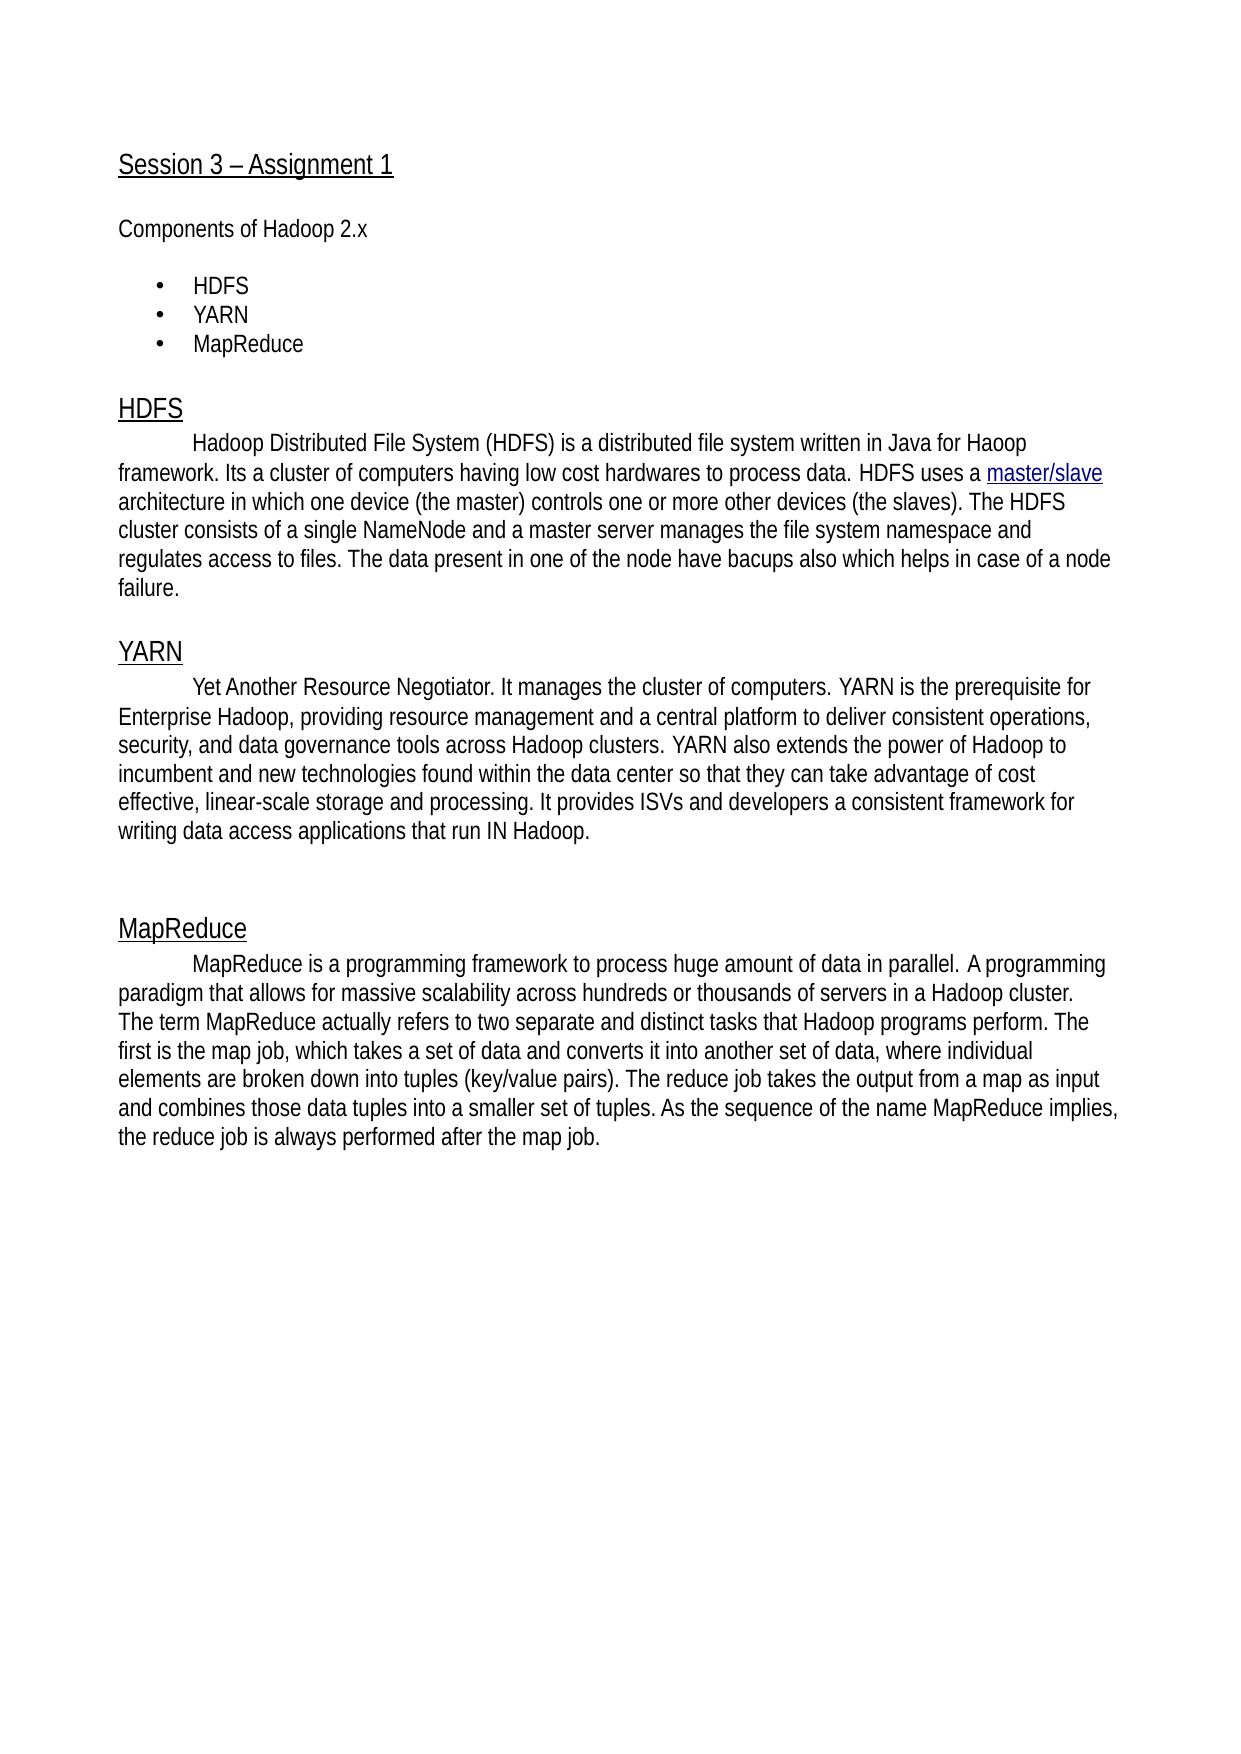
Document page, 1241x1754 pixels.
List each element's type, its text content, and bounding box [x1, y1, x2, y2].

text Components of Hadoop 2.x [118, 214, 1122, 242]
text MapReduce is a programming framework to process huge amount of data in parallel. A programming paradigm that allows for massive scalability across hundreds or thousands of servers in a Hadoop cluster. [118, 945, 1122, 1007]
text Hadoop Distributed File System (HDFS) is a distributed file system written in Java for Haoop framework. Its a cluster of computers having low cost hardwares to process data. HDFS uses a master/slave architecture in which one device (the master) controls one or more other devices (the slaves). The HDFS cluster consists of a single NameNode and a master server manages the file system namespace and regulates access to files. The data present in one of the node have bacups also which helps in case of a node failure. [118, 424, 1122, 601]
text MapReduce [118, 912, 1122, 945]
list MapReduce [156, 329, 1122, 358]
text The term MapReduce actually refers to two separate and distinct tasks that Hadoop programs perform. The first is the map job, which takes a set of data and converts it into another set of data, where individual elements are broken down into tuples (key/value pairs). The reduce job takes the output from a map as input and combines those data tuples into a smaller set of tuples. As the sequence of the name MapReduce implies, the reduce job is always performed after the map job. [118, 1007, 1122, 1150]
list HDFS [156, 271, 1122, 300]
text Session 3 – Assignment 1 [118, 147, 1122, 180]
text YARN [118, 634, 1122, 668]
text Yet Another Resource Negotiator. It manages the cluster of computers. YARN is the prerequisite for Enterprise Hadoop, providing resource management and a central platform to deliver consistent operations, security, and data governance tools across Hadoop clusters. YARN also extends the power of Hadoop to incumbent and new technologies found within the data center so that they can take advantage of cost effective, linear-scale storage and processing. It provides ISVs and developers a consistent framework for writing data access applications that run IN Hadoop. [118, 668, 1122, 845]
list YARN [156, 300, 1122, 329]
text HDFS [118, 391, 1122, 424]
